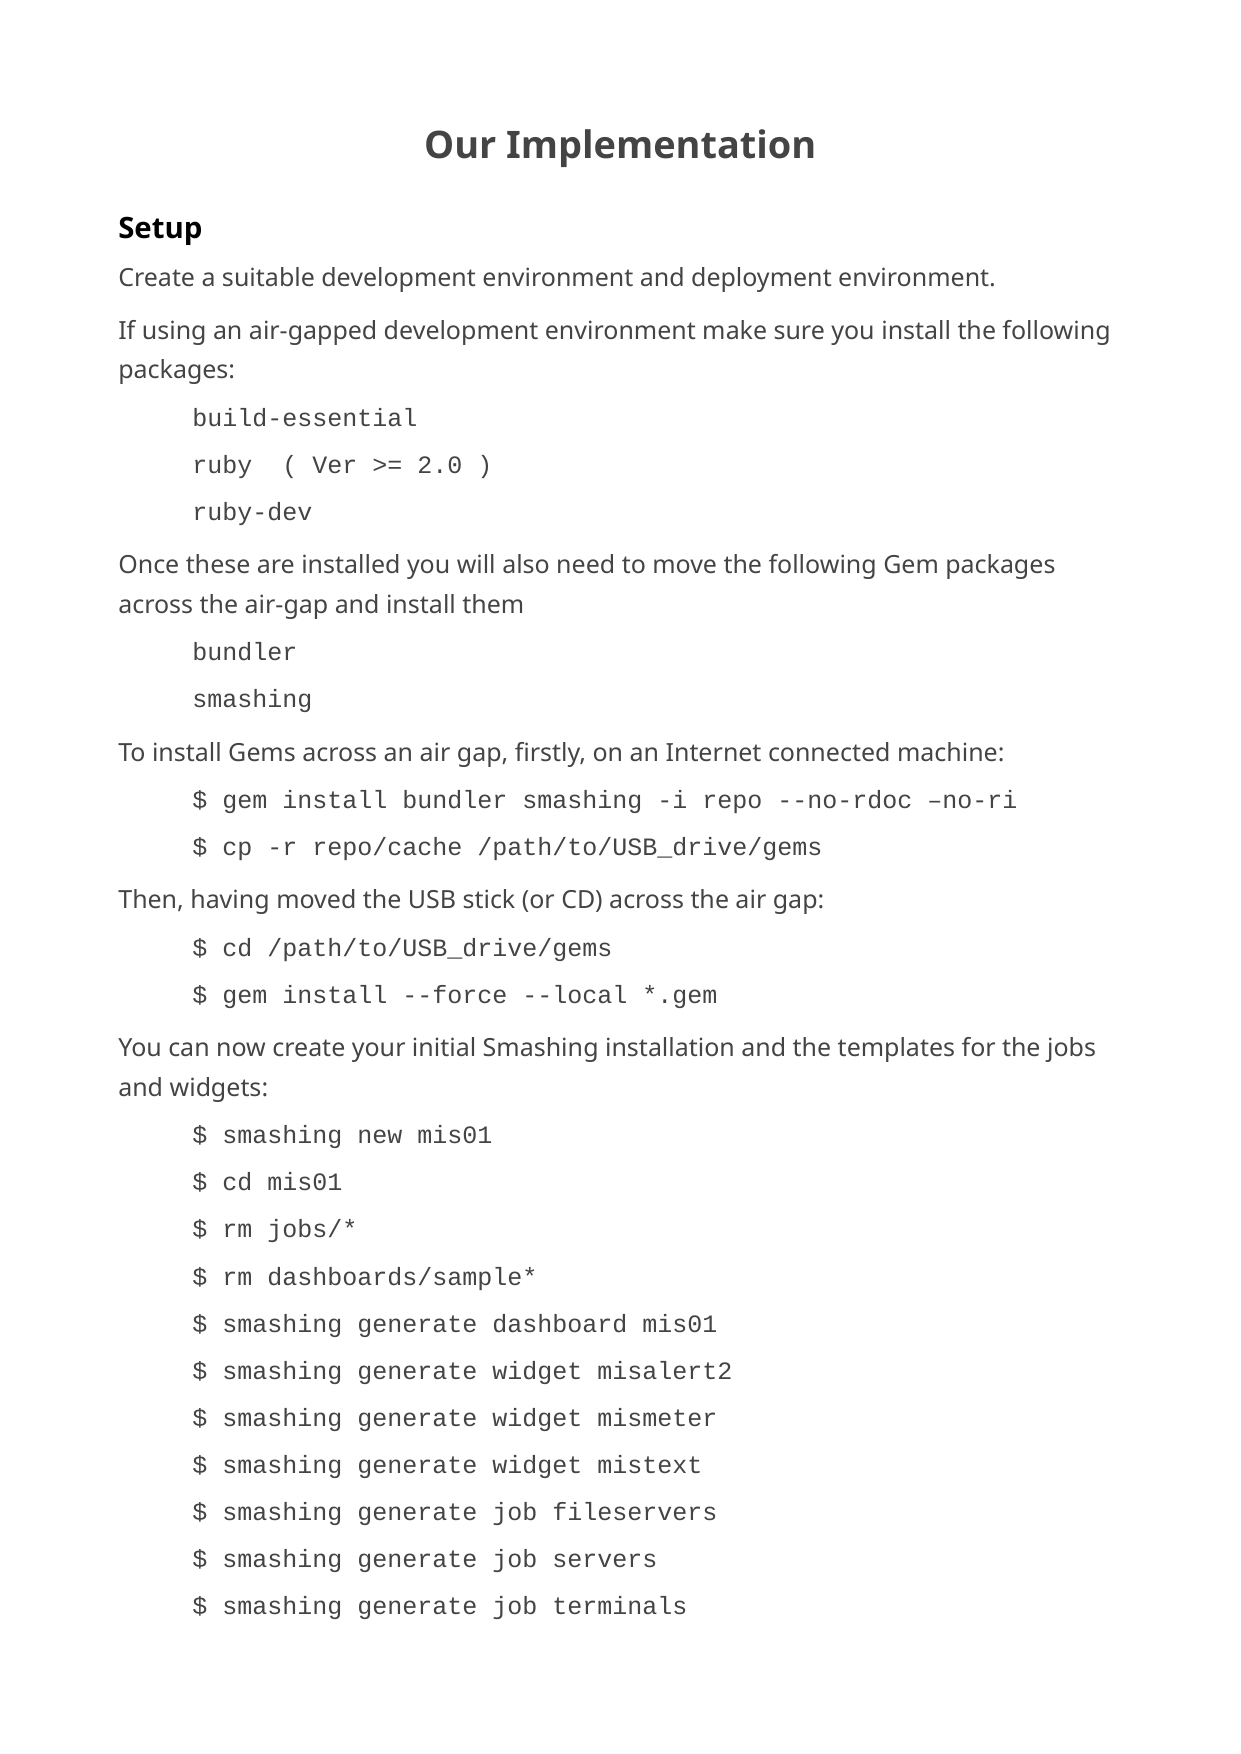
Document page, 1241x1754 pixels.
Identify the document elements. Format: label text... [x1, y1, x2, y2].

text You can now create your initial Smashing installation and the templates for the jobs and widgets: [118, 1030, 1122, 1103]
text ruby-dev [192, 500, 1122, 528]
text $ cp -r repo/cache /path/to/USB_drive/gems [192, 835, 1122, 863]
text $ cd mis01 [192, 1170, 1122, 1198]
text $ cd /path/to/USB_drive/gems [192, 936, 1122, 964]
text $ smashing generate widget mistext [192, 1452, 1122, 1481]
text smashing [192, 687, 1122, 715]
text $ smashing generate widget mismeter [192, 1405, 1122, 1434]
text $ gem install --force --local *.gem [192, 983, 1122, 1011]
text If using an air-gapped development environment make sure you install the following packages: [118, 313, 1122, 386]
text $ smashing generate job terminals [192, 1594, 1122, 1622]
text $ rm jobs/* [192, 1217, 1122, 1245]
text bundler [192, 640, 1122, 668]
text ruby ( Ver >= 2.0 ) [192, 453, 1122, 481]
text $ smashing new mis01 [192, 1123, 1122, 1151]
text $ rm dashboards/sample* [192, 1264, 1122, 1292]
text $ smashing generate widget misalert2 [192, 1358, 1122, 1387]
text Our Implementation [118, 118, 1122, 170]
text build-essential [192, 406, 1122, 434]
text To install Gems across an air gap, firstly, on an Internet connected machine: [118, 734, 1122, 768]
text Then, having moved the USB stick (or CD) across the air gap: [118, 882, 1122, 916]
text $ smashing generate job servers [192, 1547, 1122, 1575]
text Once these are installed you will also need to move the following Gem packages across the air-gap and install them [118, 547, 1122, 620]
text Create a suitable development environment and deployment environment. [118, 259, 1122, 293]
text $ smashing generate dashboard mis01 [192, 1311, 1122, 1339]
subtitle Setup [118, 207, 1122, 247]
text $ gem install bundler smashing -i repo --no-rdoc –no-ri [192, 788, 1122, 816]
text $ smashing generate job fileservers [192, 1499, 1122, 1528]
